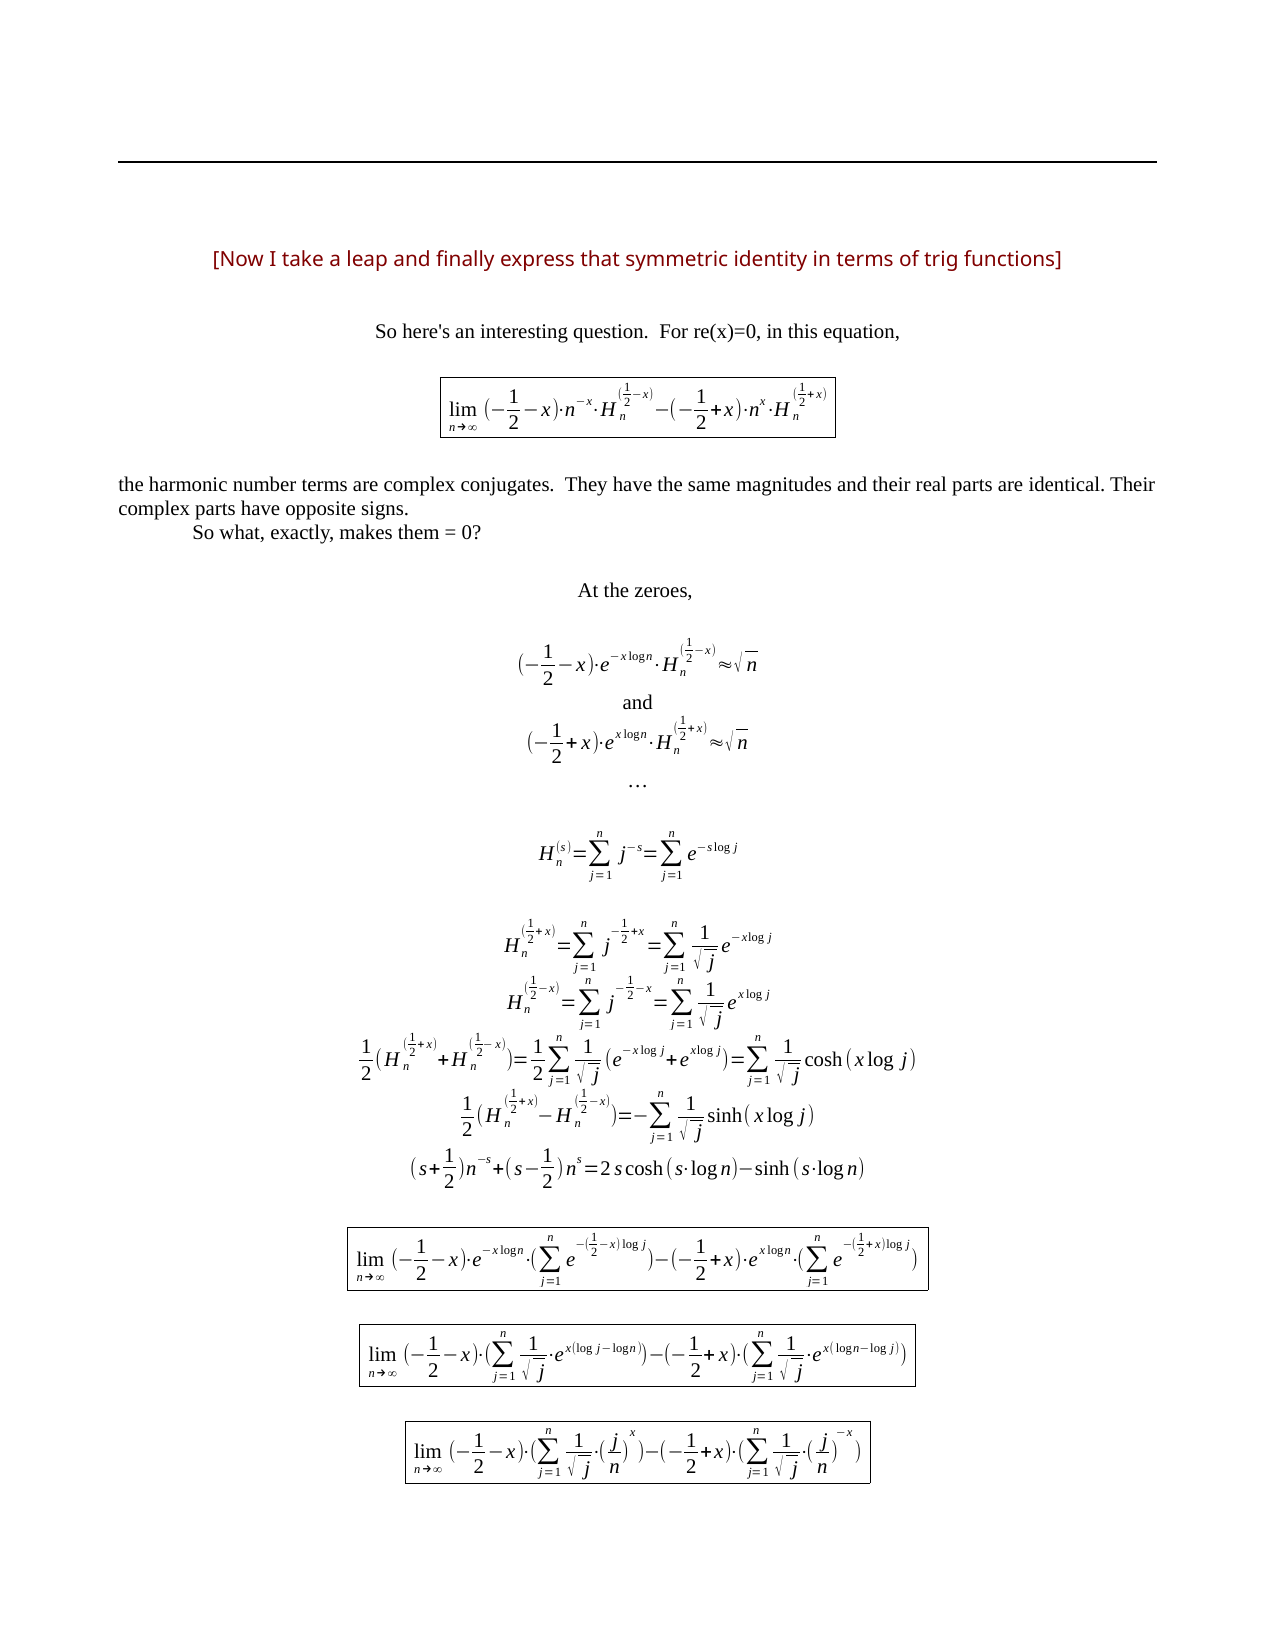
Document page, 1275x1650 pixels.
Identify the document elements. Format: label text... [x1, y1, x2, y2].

text and [118, 689, 1157, 714]
text … [118, 768, 1157, 792]
text [Now I take a leap and finally express that symmetric identity in terms of trig functions] [118, 244, 1157, 272]
text At the zeroes, [118, 578, 1157, 602]
text So what, exactly, makes them = 0? [118, 519, 1157, 544]
text So here's an interesting question. For re(x)=0, in this equation, [118, 319, 1157, 343]
text the harmonic number terms are complex conjugates. They have the same magnitudes and their real parts are identical. Their complex parts have opposite signs. [118, 471, 1157, 519]
